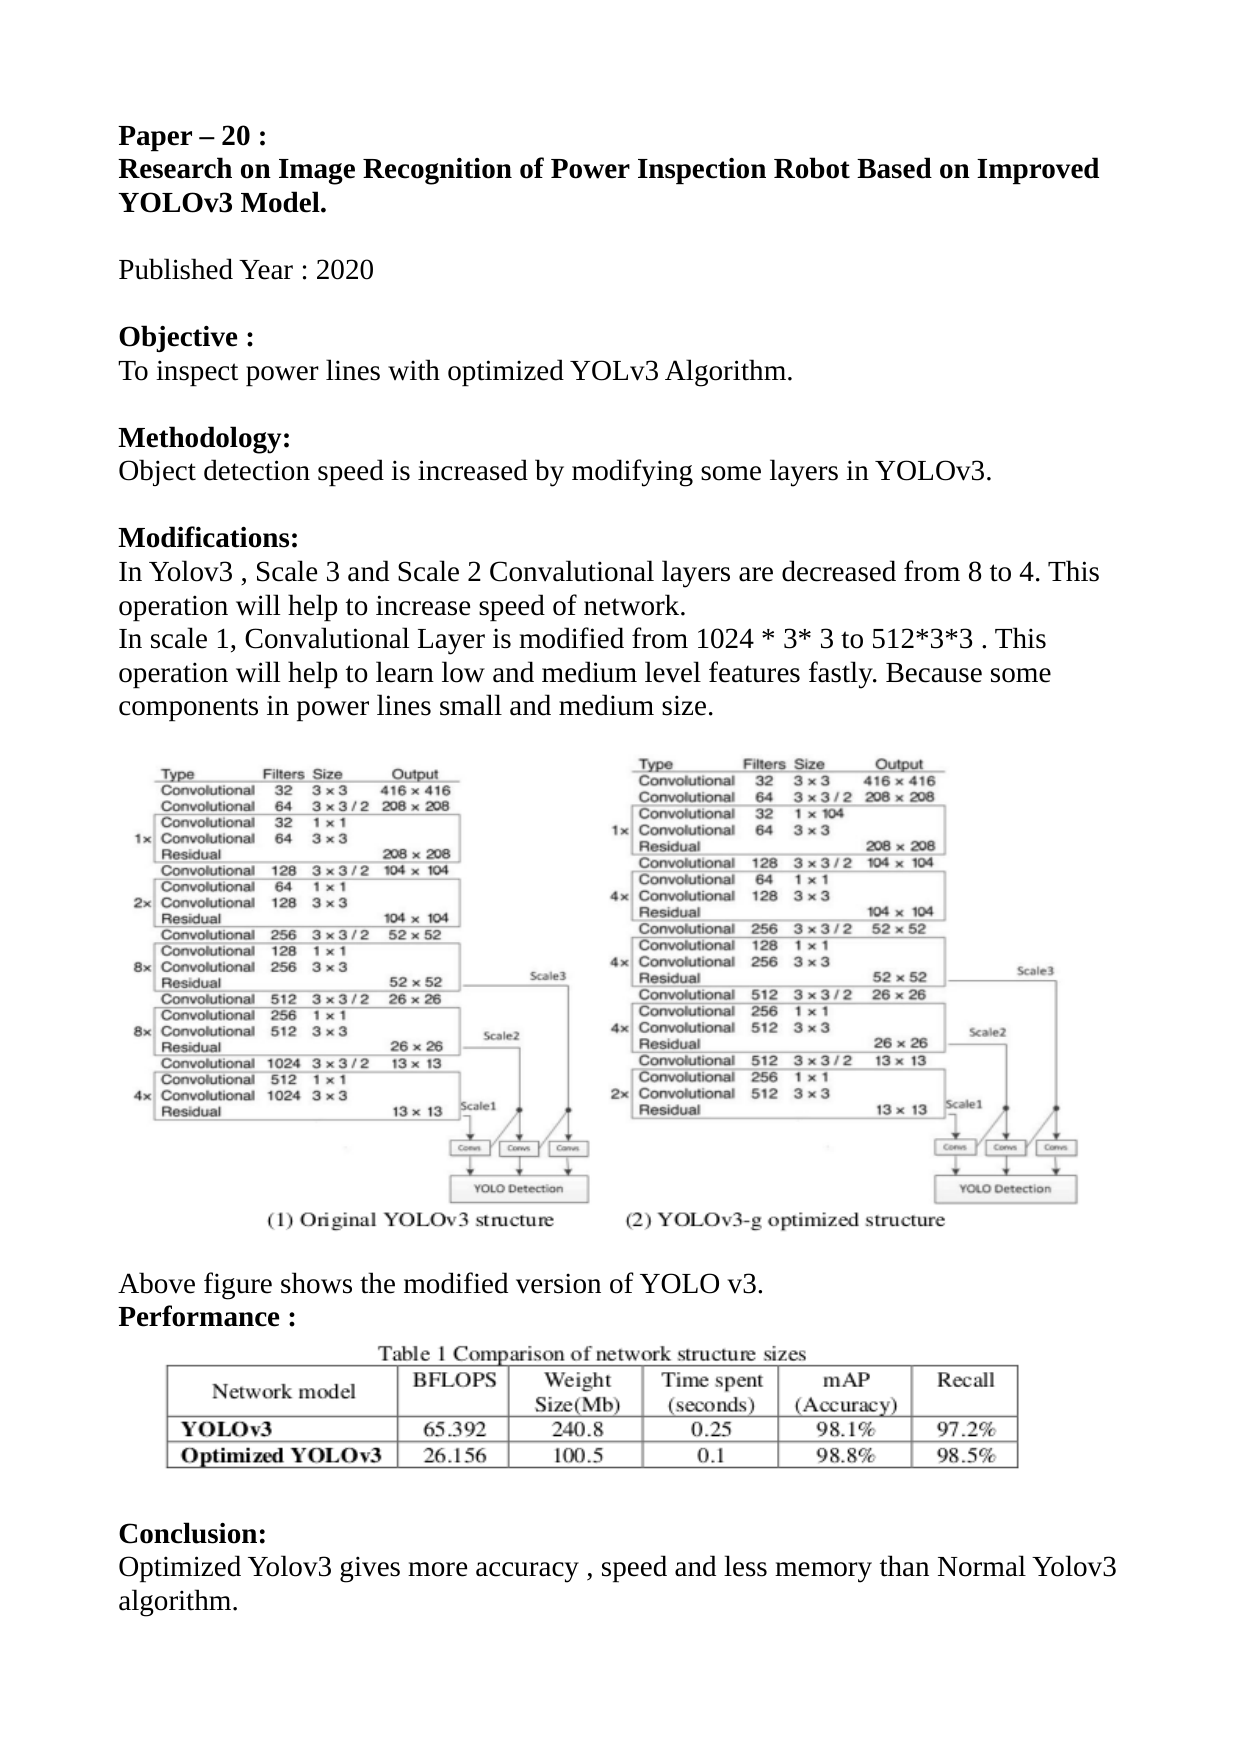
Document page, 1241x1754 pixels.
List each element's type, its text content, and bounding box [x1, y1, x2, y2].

text Objective : [118, 319, 1122, 353]
picture [114, 745, 1110, 1233]
text Performance : [118, 1299, 1122, 1516]
text Methodology: [118, 420, 1122, 453]
text Modifications: [118, 521, 1122, 554]
text Object detection speed is increased by modifying some layers in YOLOv3. [118, 453, 1122, 487]
picture [146, 1340, 1035, 1483]
text In scale 1, Convalutional Layer is modified from 1024 * 3* 3 to 512*3*3 . This operation will help to learn low and medium level features fastly. Because some components in power lines small and medium size. [118, 621, 1122, 722]
text To inspect power lines with optimized YOLv3 Algorithm. [118, 353, 1122, 386]
text Research on Image Recognition of Power Inspection Robot Based on Improved YOLOv3 Model. [118, 152, 1122, 219]
text In Yolov3 , Scale 3 and Scale 2 Convalutional layers are decreased from 8 to 4. This operation will help to increase speed of network. [118, 554, 1122, 621]
text Published Year : 2020 [118, 252, 1122, 286]
text Optimized Yolov3 gives more accuracy , speed and less memory than Normal Yolov3 algorithm. [118, 1549, 1122, 1616]
text Paper – 20 : [118, 118, 1122, 152]
text Conclusion: [118, 1516, 1122, 1549]
text Above figure shows the modified version of YOLO v3. [118, 1266, 1122, 1299]
